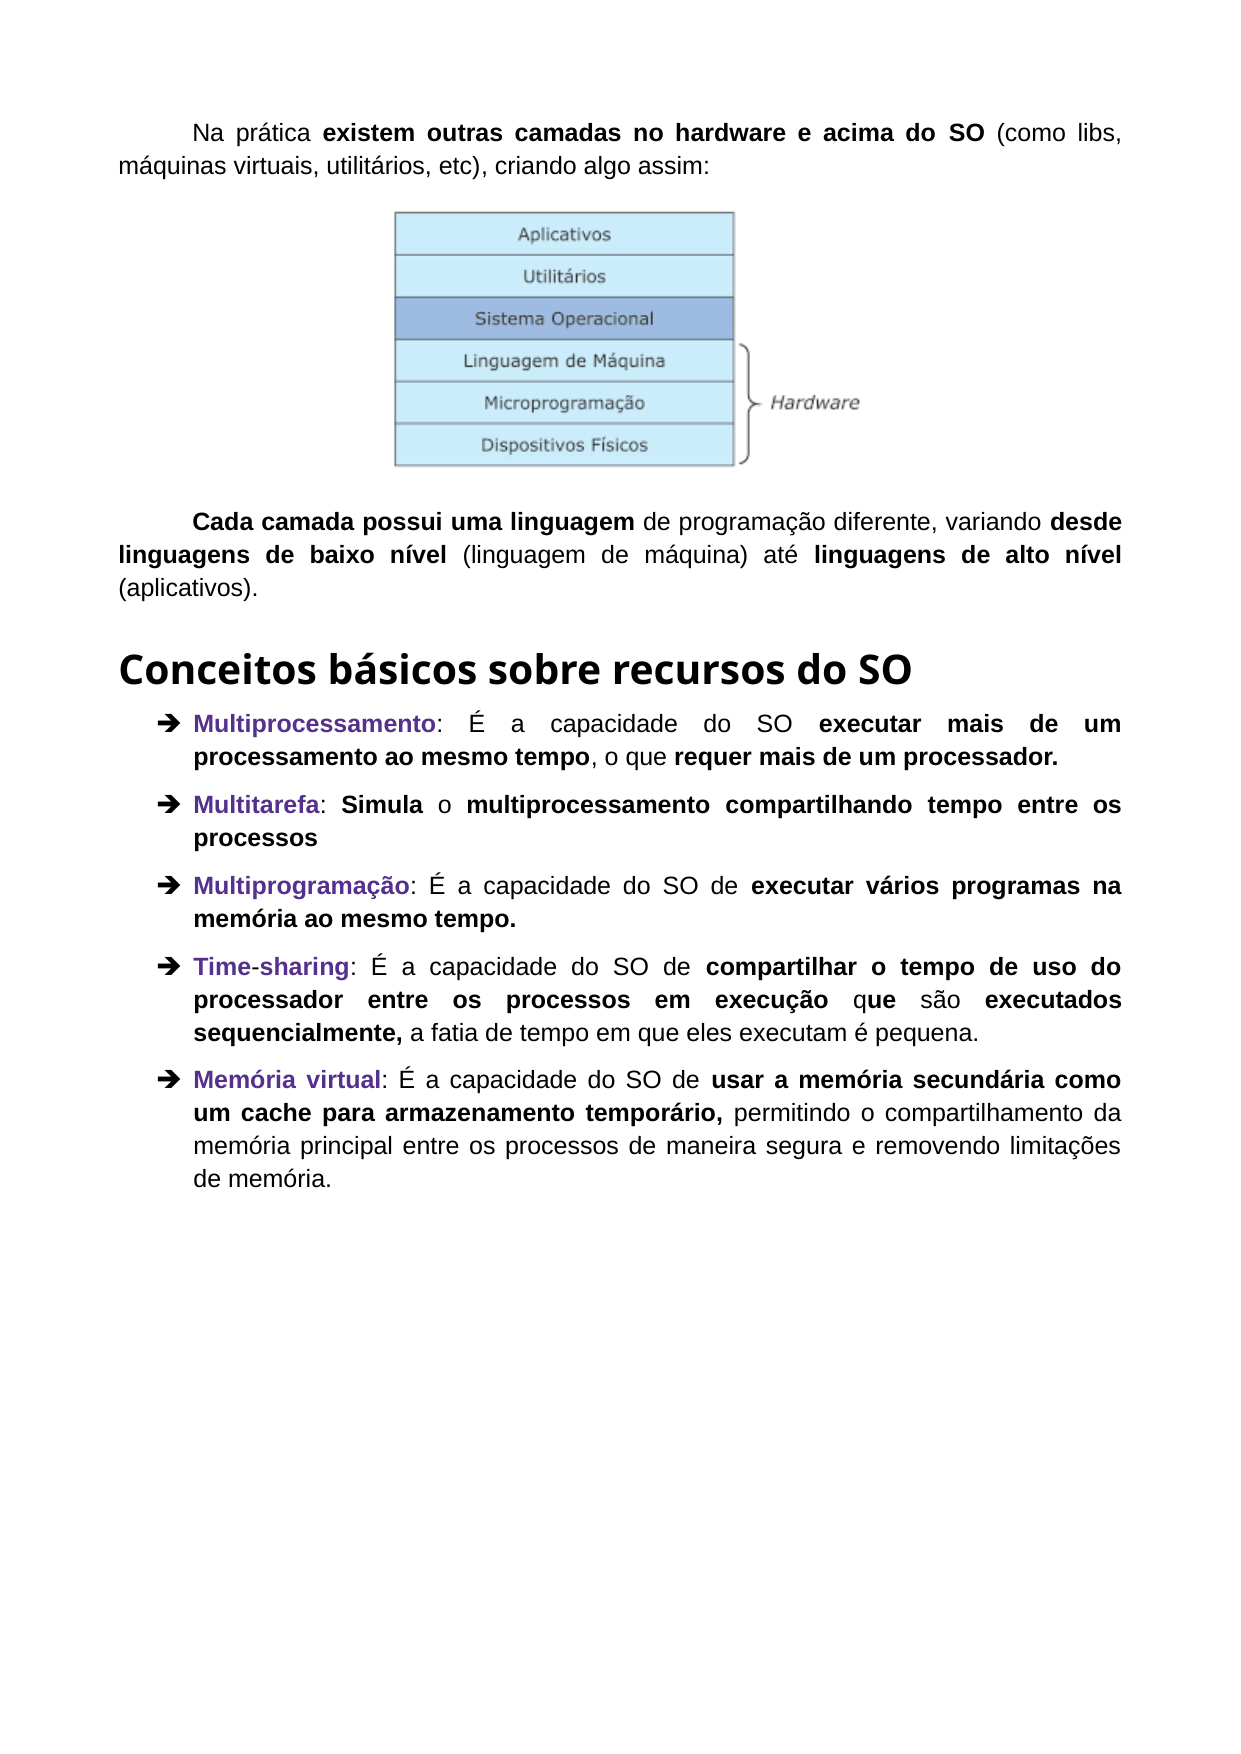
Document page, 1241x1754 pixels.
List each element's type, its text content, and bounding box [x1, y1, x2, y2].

list Memória virtual: É a capacidade do SO de usar a memória secundária como um cache para armazenamento temporário, permitindo o compartilhamento da memória principal entre os processos de maneira segura e removendo limitações de memória. [156, 1065, 1122, 1193]
text Na prática existem outras camadas no hardware e acima do SO (como libs, máquinas virtuais, utilitários, etc), criando algo assim: [118, 118, 1122, 180]
list Time-sharing: É a capacidade do SO de compartilhar o tempo de uso do processador entre os processos em execução que são executados sequencialmente, a fatia de tempo em que eles executam é pequena. [156, 951, 1122, 1046]
list Multiprogramação: É a capacidade do SO de executar vários programas na memória ao mesmo tempo. [156, 871, 1122, 933]
text Cada camada possui uma linguagem de programação diferente, variando desde linguagens de baixo nível (linguagem de máquina) até linguagens de alto nível (aplicativos). [118, 507, 1122, 601]
list Multitarefa: Simula o multiprocessamento compartilhando tempo entre os processos [156, 790, 1122, 852]
list Multiprocessamento: É a capacidade do SO executar mais de um processamento ao mesmo tempo, o que requer mais de um processador. [156, 709, 1122, 771]
picture [365, 198, 875, 488]
subtitle Conceitos básicos sobre recursos do SO [118, 641, 1122, 697]
